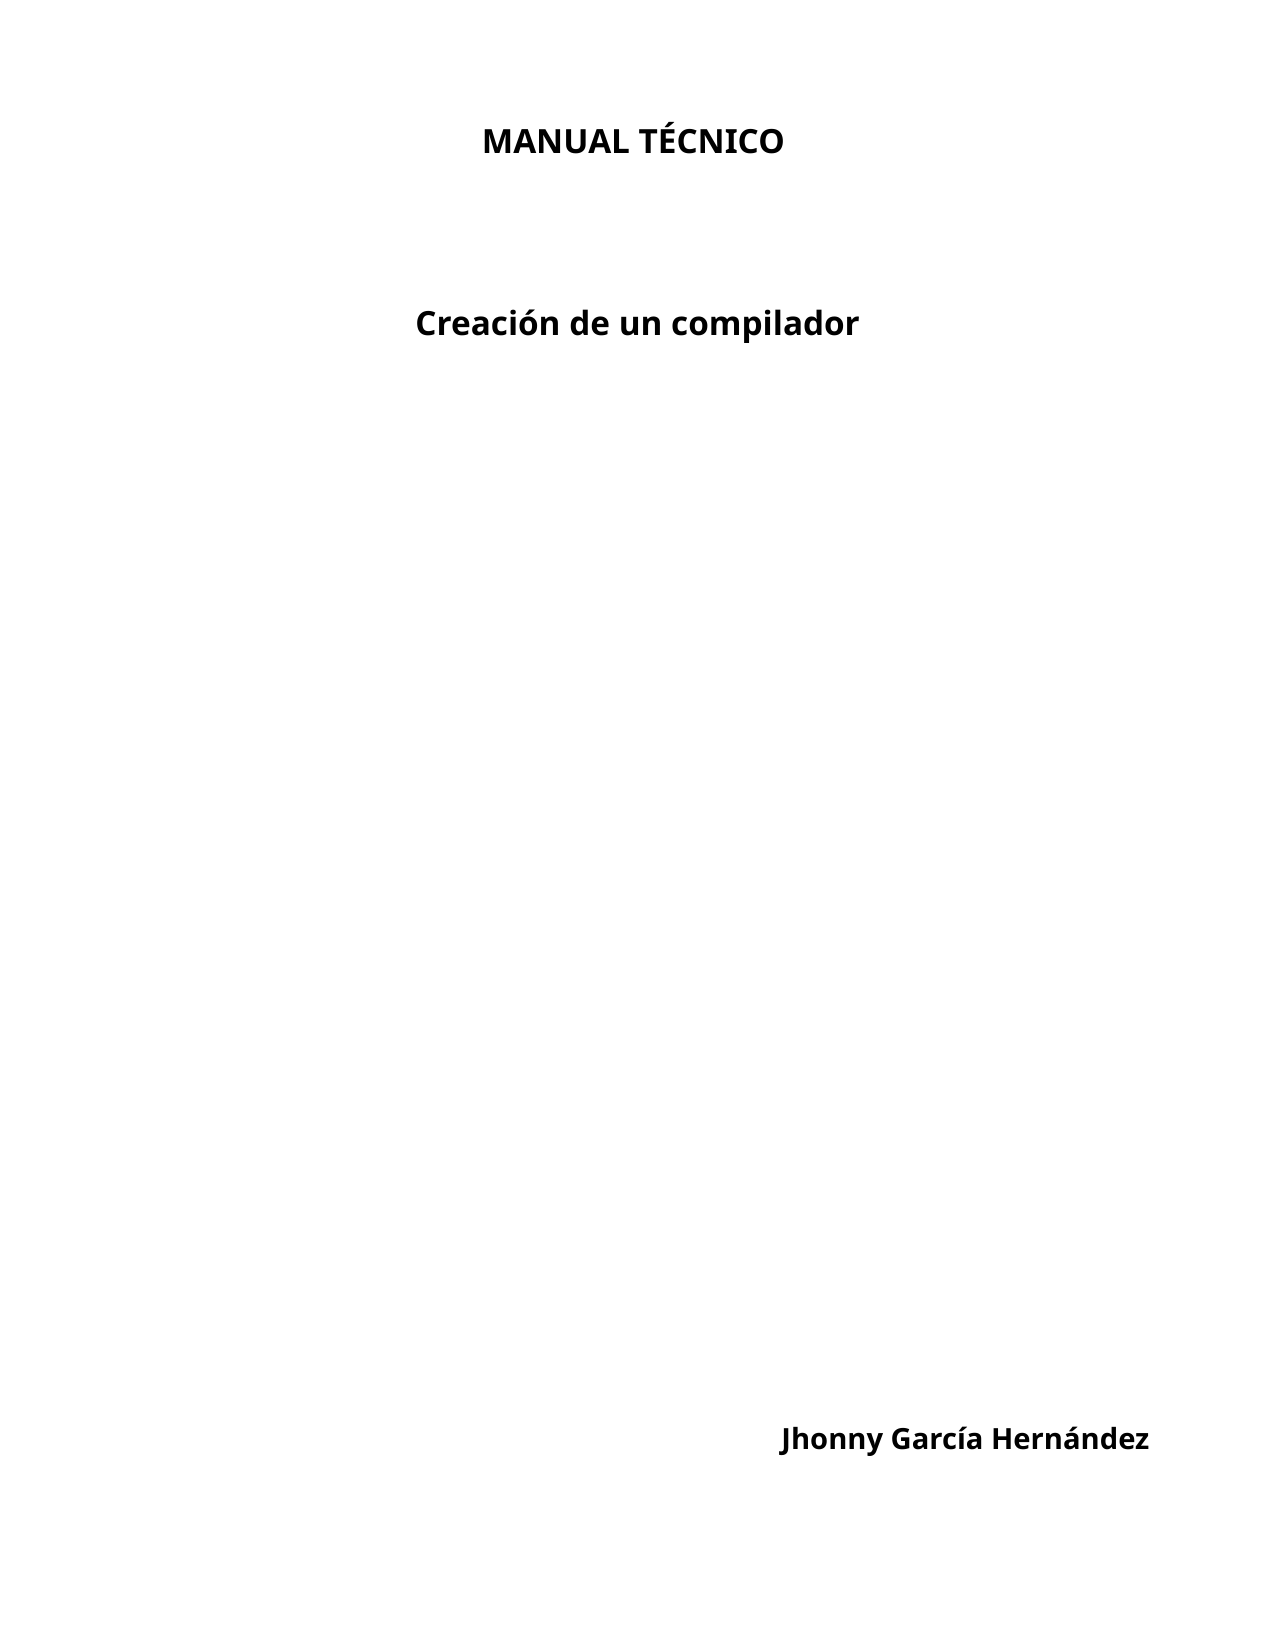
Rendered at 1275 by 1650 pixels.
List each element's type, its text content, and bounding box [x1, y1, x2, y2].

text Creación de un compilador [118, 300, 1157, 345]
text Jhonny García Hernández [118, 1418, 1157, 1458]
text MANUAL TÉCNICO [118, 118, 1157, 163]
